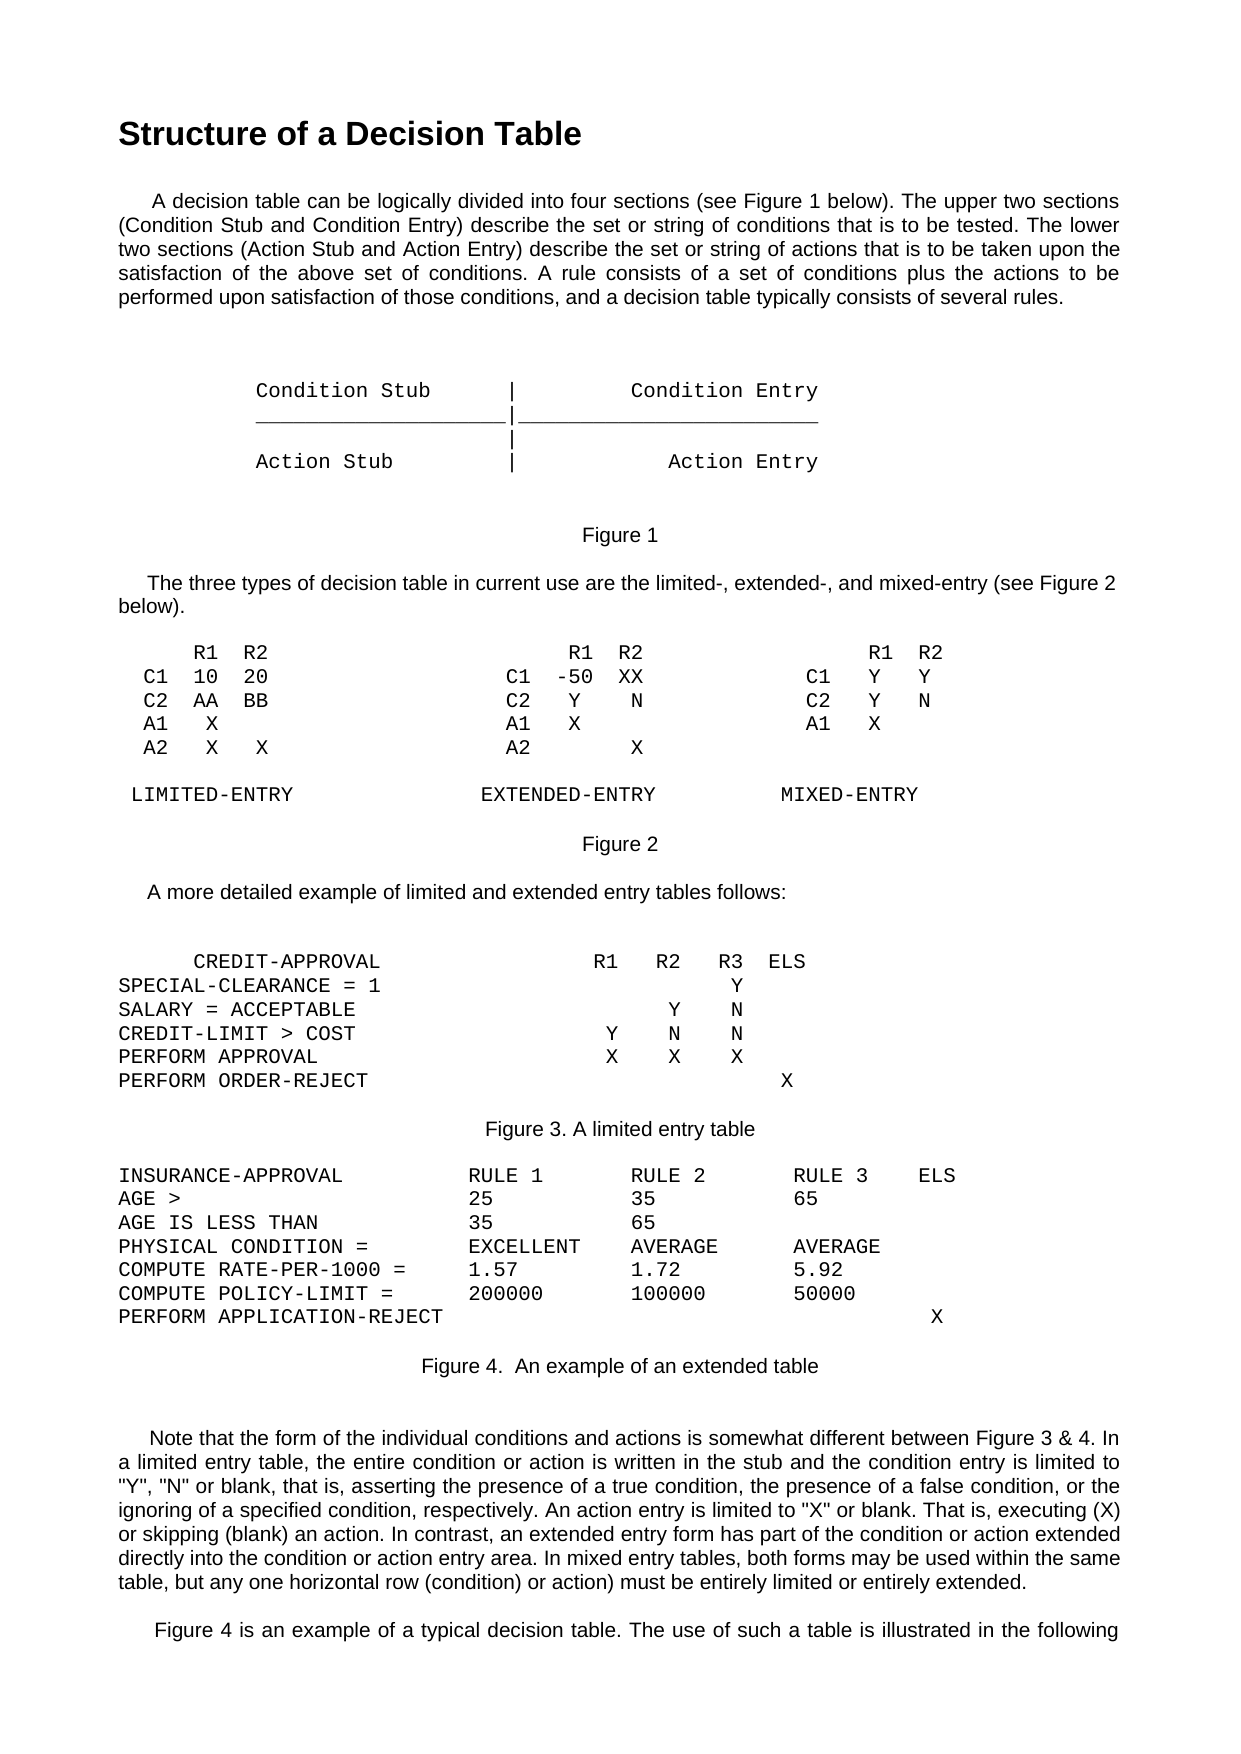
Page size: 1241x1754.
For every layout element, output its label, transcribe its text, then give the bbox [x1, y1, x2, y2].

text C2 AA BB C2 Y N C2 Y N [118, 689, 1122, 713]
text AGE > 25 35 65 [118, 1188, 1122, 1212]
text | [118, 428, 1122, 451]
text Figure 3. A limited entry table [118, 1117, 1122, 1141]
text INSURANCE-APPROVAL RULE 1 RULE 2 RULE 3 ELS [118, 1165, 1122, 1188]
text A1 X A1 X A1 X [118, 713, 1122, 737]
text A decision table can be logically divided into four sections (see Figure 1 below). The upper two sections (Condition Stub and Condition Entry) describe the set or string of conditions that is to be tested. The lower two sections (Action Stub and Action Entry) describe the set or string of actions that is to be taken upon the satisfaction of the above set of conditions. A rule consists of a set of conditions plus the actions to be performed upon satisfaction of those conditions, and a decision table typically consists of several rules. [118, 189, 1122, 308]
text LIMITED-ENTRY EXTENDED-ENTRY MIXED-ENTRY [118, 784, 1122, 808]
text A more detailed example of limited and extended entry tables follows: [118, 880, 1122, 904]
subtitle Structure of a Decision Table [118, 113, 1122, 152]
text CREDIT-APPROVAL R1 R2 R3 ELS [118, 952, 1122, 975]
text COMPUTE RATE-PER-1000 = 1.57 1.72 5.92 [118, 1259, 1122, 1283]
text Note that the form of the individual conditions and actions is somewhat different between Figure 3 & 4. In a limited entry table, the entire condition or action is written in the stub and the condition entry is limited to "Y", "N" or blank, that is, asserting the presence of a true condition, the presence of a false condition, or the ignoring of a specified condition, respectively. An action entry is limited to "X" or blank. That is, executing (X) or skipping (blank) an action. In contrast, an extended entry form has part of the condition or action extended directly into the condition or action entry area. In mixed entry tables, both forms may be used within the same table, but any one horizontal row (condition) or action) must be entirely limited or entirely extended. [118, 1426, 1122, 1594]
text Figure 4. An example of an extended table [118, 1354, 1122, 1378]
text PHYSICAL CONDITION = EXCELLENT AVERAGE AVERAGE [118, 1236, 1122, 1259]
text PERFORM ORDER-REJECT X [118, 1070, 1122, 1093]
text PERFORM APPLICATION-REJECT X [118, 1307, 1122, 1330]
text C1 10 20 C1 -50 XX C1 Y Y [118, 666, 1122, 689]
text Figure 2 [118, 832, 1122, 856]
text PERFORM APPROVAL X X X [118, 1046, 1122, 1070]
text R1 R2 R1 R2 R1 R2 [118, 642, 1122, 666]
text The three types of decision table in current use are the limited-, extended-, and mixed-entry (see Figure 2 below). [118, 570, 1122, 618]
text SPECIAL-CLEARANCE = 1 Y [118, 975, 1122, 999]
text Figure 1 [118, 522, 1122, 546]
text AGE IS LESS THAN 35 65 [118, 1212, 1122, 1236]
text CREDIT-LIMIT > COST Y N N [118, 1022, 1122, 1046]
text SALARY = ACCEPTABLE Y N [118, 999, 1122, 1022]
text ____________________|________________________ [118, 404, 1122, 428]
text COMPUTE POLICY-LIMIT = 200000 100000 50000 [118, 1283, 1122, 1307]
text Figure 4 is an example of a typical decision table. The use of such a table is illustrated in the following [118, 1618, 1122, 1642]
text Condition Stub | Condition Entry [118, 380, 1122, 404]
text Action Stub | Action Entry [118, 451, 1122, 475]
text A2 X X A2 X [118, 737, 1122, 761]
